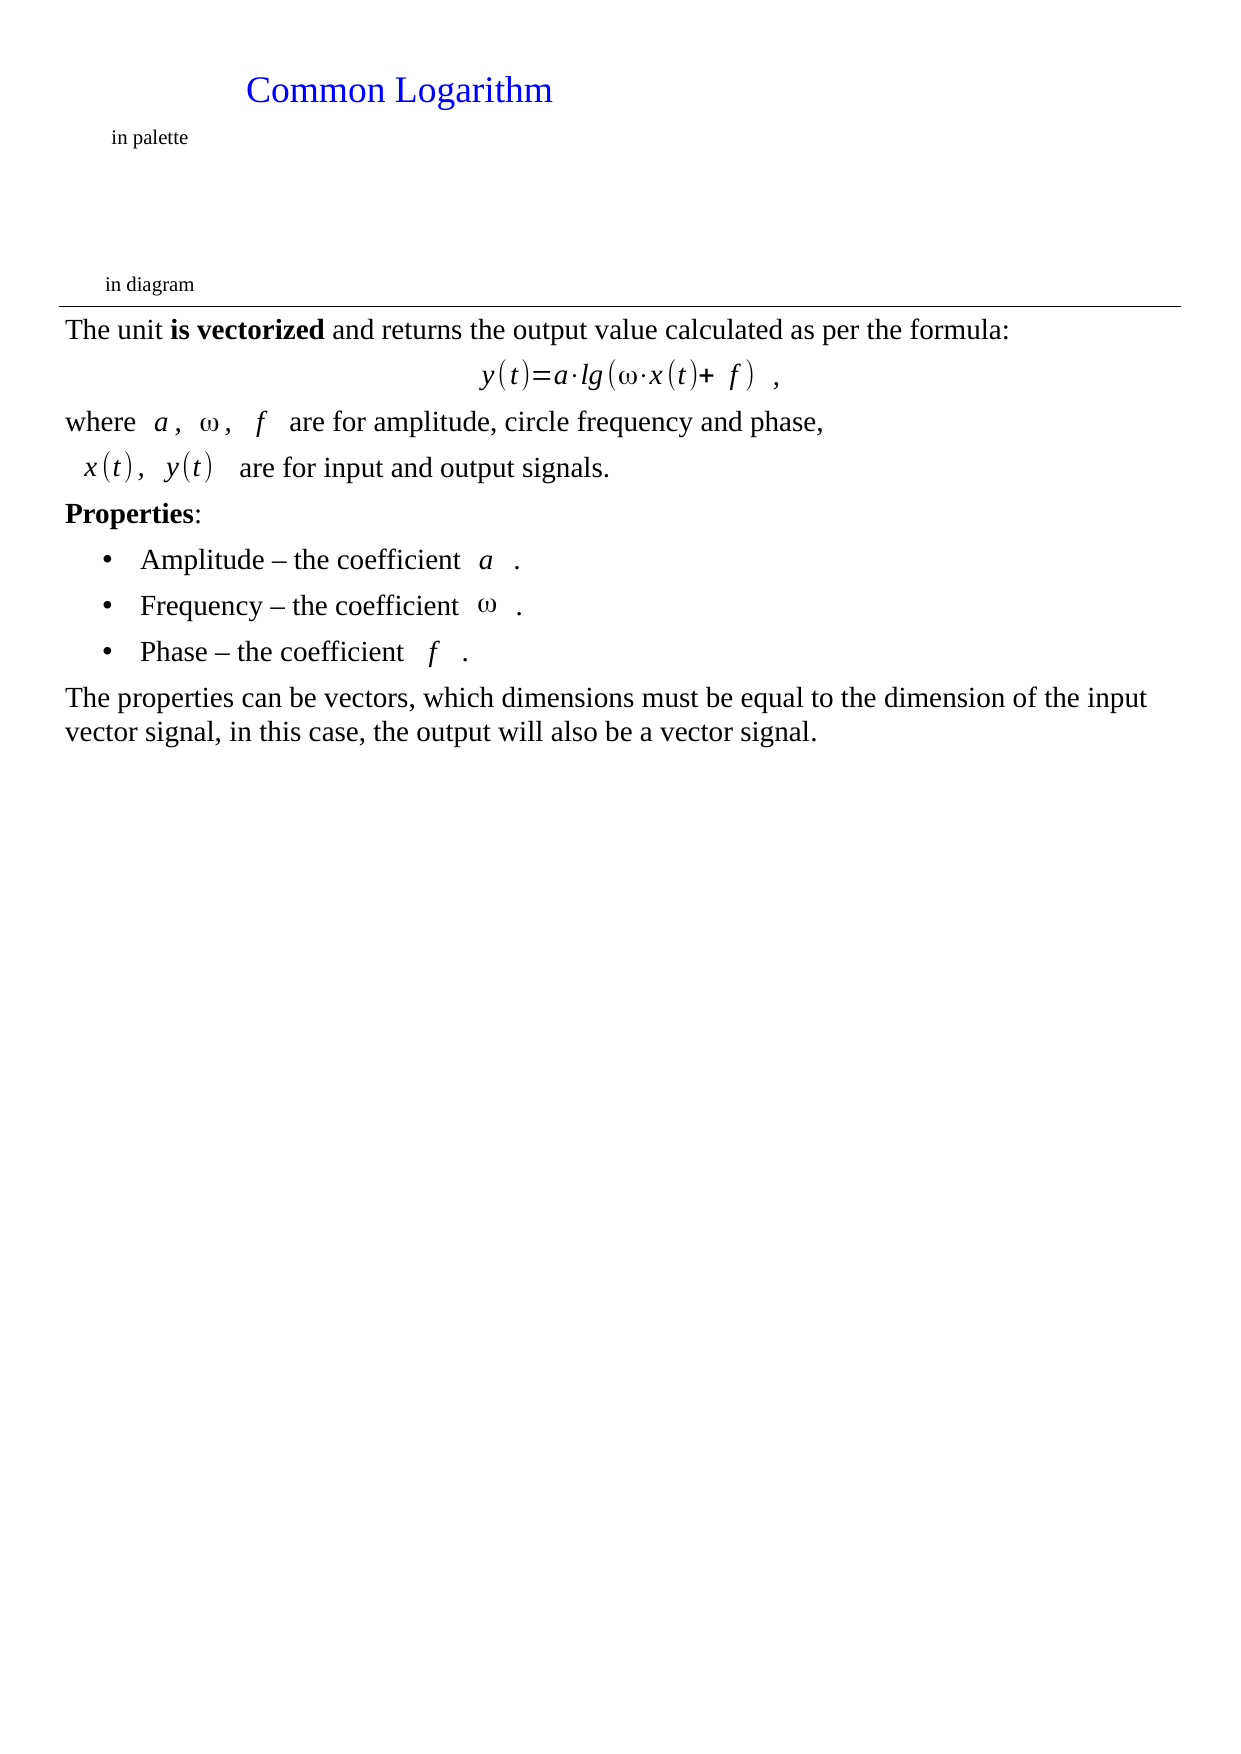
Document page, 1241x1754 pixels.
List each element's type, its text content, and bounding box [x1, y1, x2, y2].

table_cell in palette [59, 119, 240, 159]
table_header Common Logarithm [240, 59, 1181, 119]
table_cell [240, 159, 1181, 266]
table_cell [240, 266, 1181, 306]
table_cell [240, 119, 1181, 159]
table_cell The unit is vectorized and returns the output value calculated as per the formula: , whereare for amplitude, circle frequency and phase, are for input and output signals. Properties: Amplitude – the coefficient. Frequency – the coefficient. Phase – the coefficient. The properties can be vectors, which dimensions must be equal to the dimension of the input vector signal, in this case, the output will also be a vector signal. [59, 307, 1181, 766]
table_header [59, 59, 240, 119]
table_cell in diagram [59, 266, 240, 306]
table_cell [59, 159, 240, 266]
